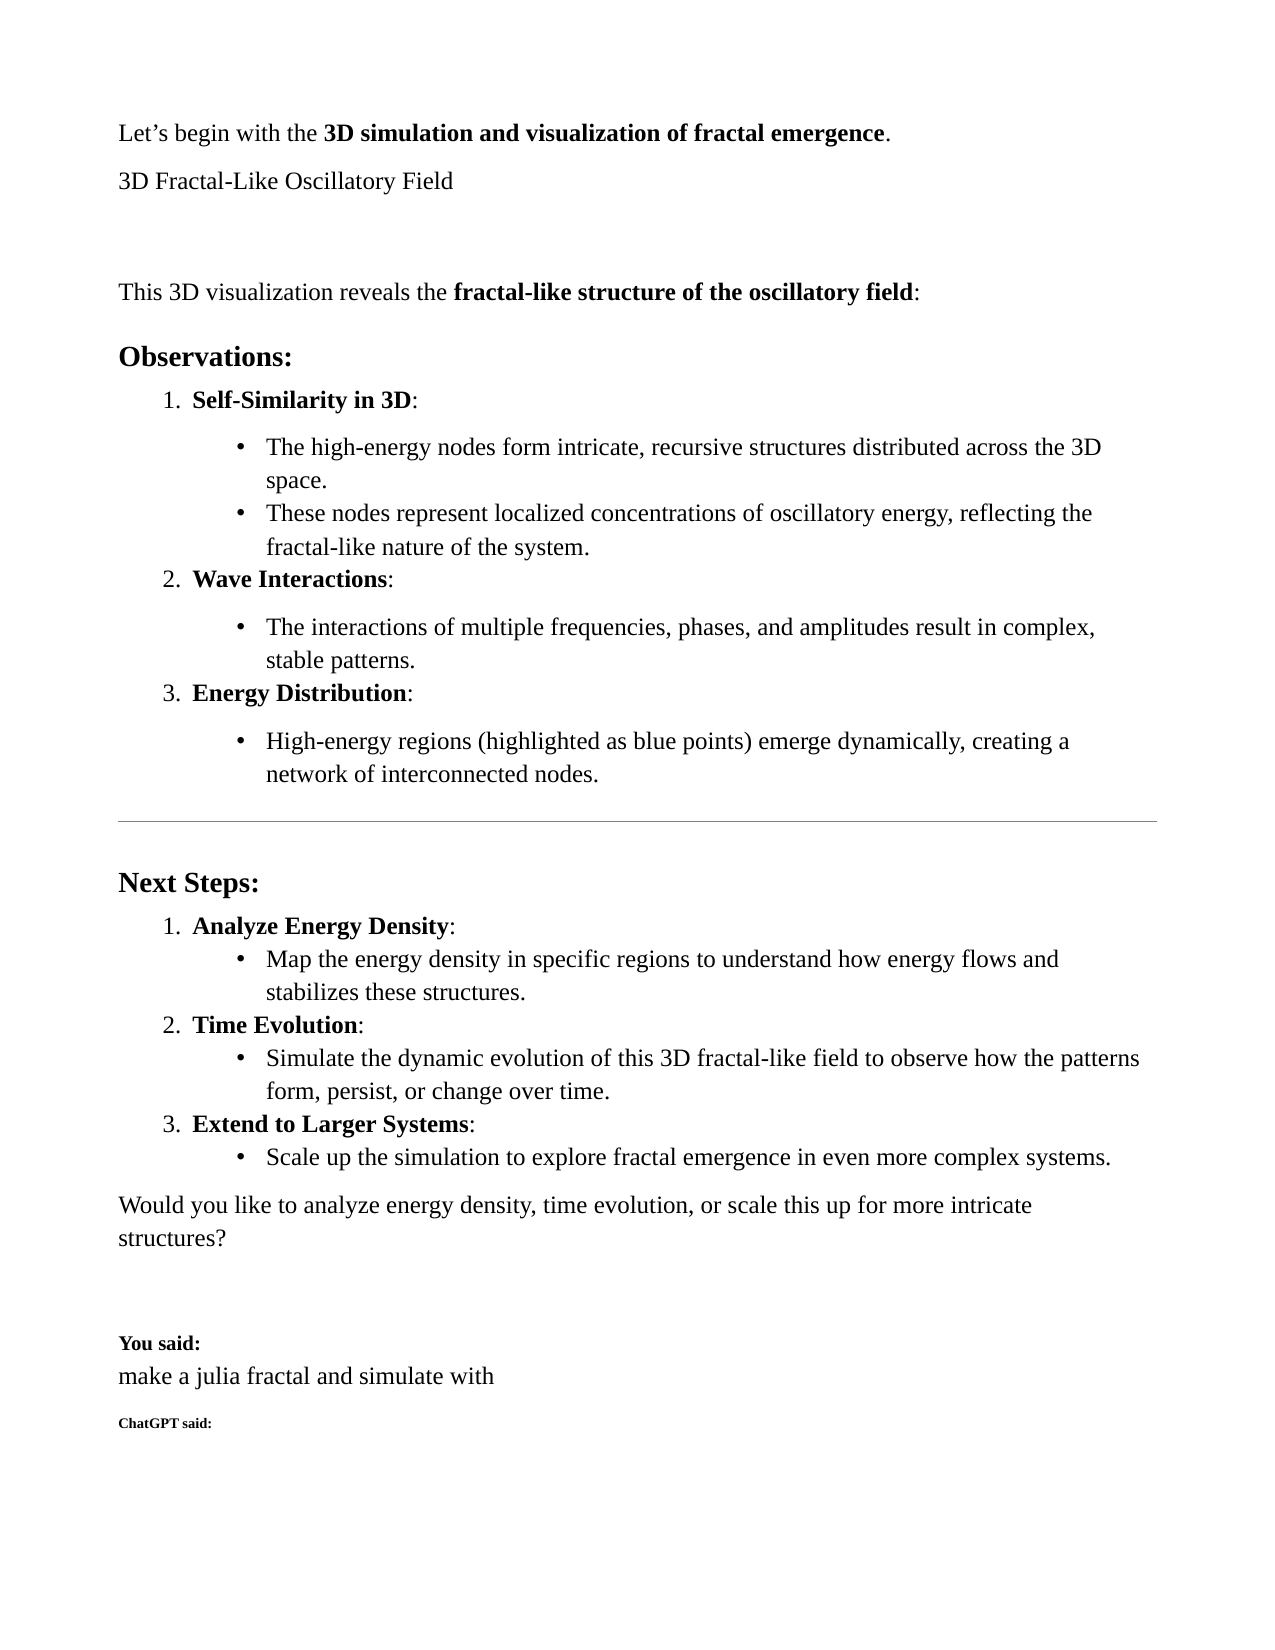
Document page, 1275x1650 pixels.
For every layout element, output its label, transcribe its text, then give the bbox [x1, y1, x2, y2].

list Map the energy density in specific regions to understand how energy flows and stabilizes these structures. [236, 944, 1157, 1006]
list These nodes represent localized concentrations of oscillatory energy, reflecting the fractal-like nature of the system. [236, 498, 1157, 560]
text Let’s begin with the 3D simulation and visualization of fractal emergence. [118, 118, 1157, 147]
list Energy Distribution: [162, 678, 1157, 707]
text 3D Fractal-Like Oscillatory Field [118, 166, 1157, 194]
list Scale up the simulation to explore fractal emergence in even more complex systems. [236, 1142, 1157, 1171]
list Wave Interactions: [162, 564, 1157, 593]
subtitle You said: [118, 1331, 1157, 1355]
list Time Evolution: [162, 1010, 1157, 1039]
text Would you like to analyze energy density, time evolution, or scale this up for more intricate structures? 🚀 ​ [118, 1190, 1157, 1252]
list The interactions of multiple frequencies, phases, and amplitudes result in complex, stable patterns. [236, 612, 1157, 674]
text make a julia fractal and simulate with [118, 1361, 1157, 1390]
list Simulate the dynamic evolution of this 3D fractal-like field to observe how the patterns form, persist, or change over time. [236, 1043, 1157, 1105]
subtitle Observations: [118, 339, 1157, 372]
subtitle Next Steps: [118, 865, 1157, 899]
list The high-energy nodes form intricate, recursive structures distributed across the 3D space. [236, 432, 1157, 494]
list Extend to Larger Systems: [162, 1109, 1157, 1138]
text ​ [118, 1271, 1157, 1299]
subtitle ChatGPT said: [118, 1415, 1157, 1432]
list High-energy regions (highlighted as blue points) emerge dynamically, creating a network of interconnected nodes. [236, 726, 1157, 788]
list Analyze Energy Density: [162, 911, 1157, 940]
list Self-Similarity in 3D: [162, 385, 1157, 414]
text This 3D visualization reveals the fractal-like structure of the oscillatory field: [118, 277, 1157, 305]
